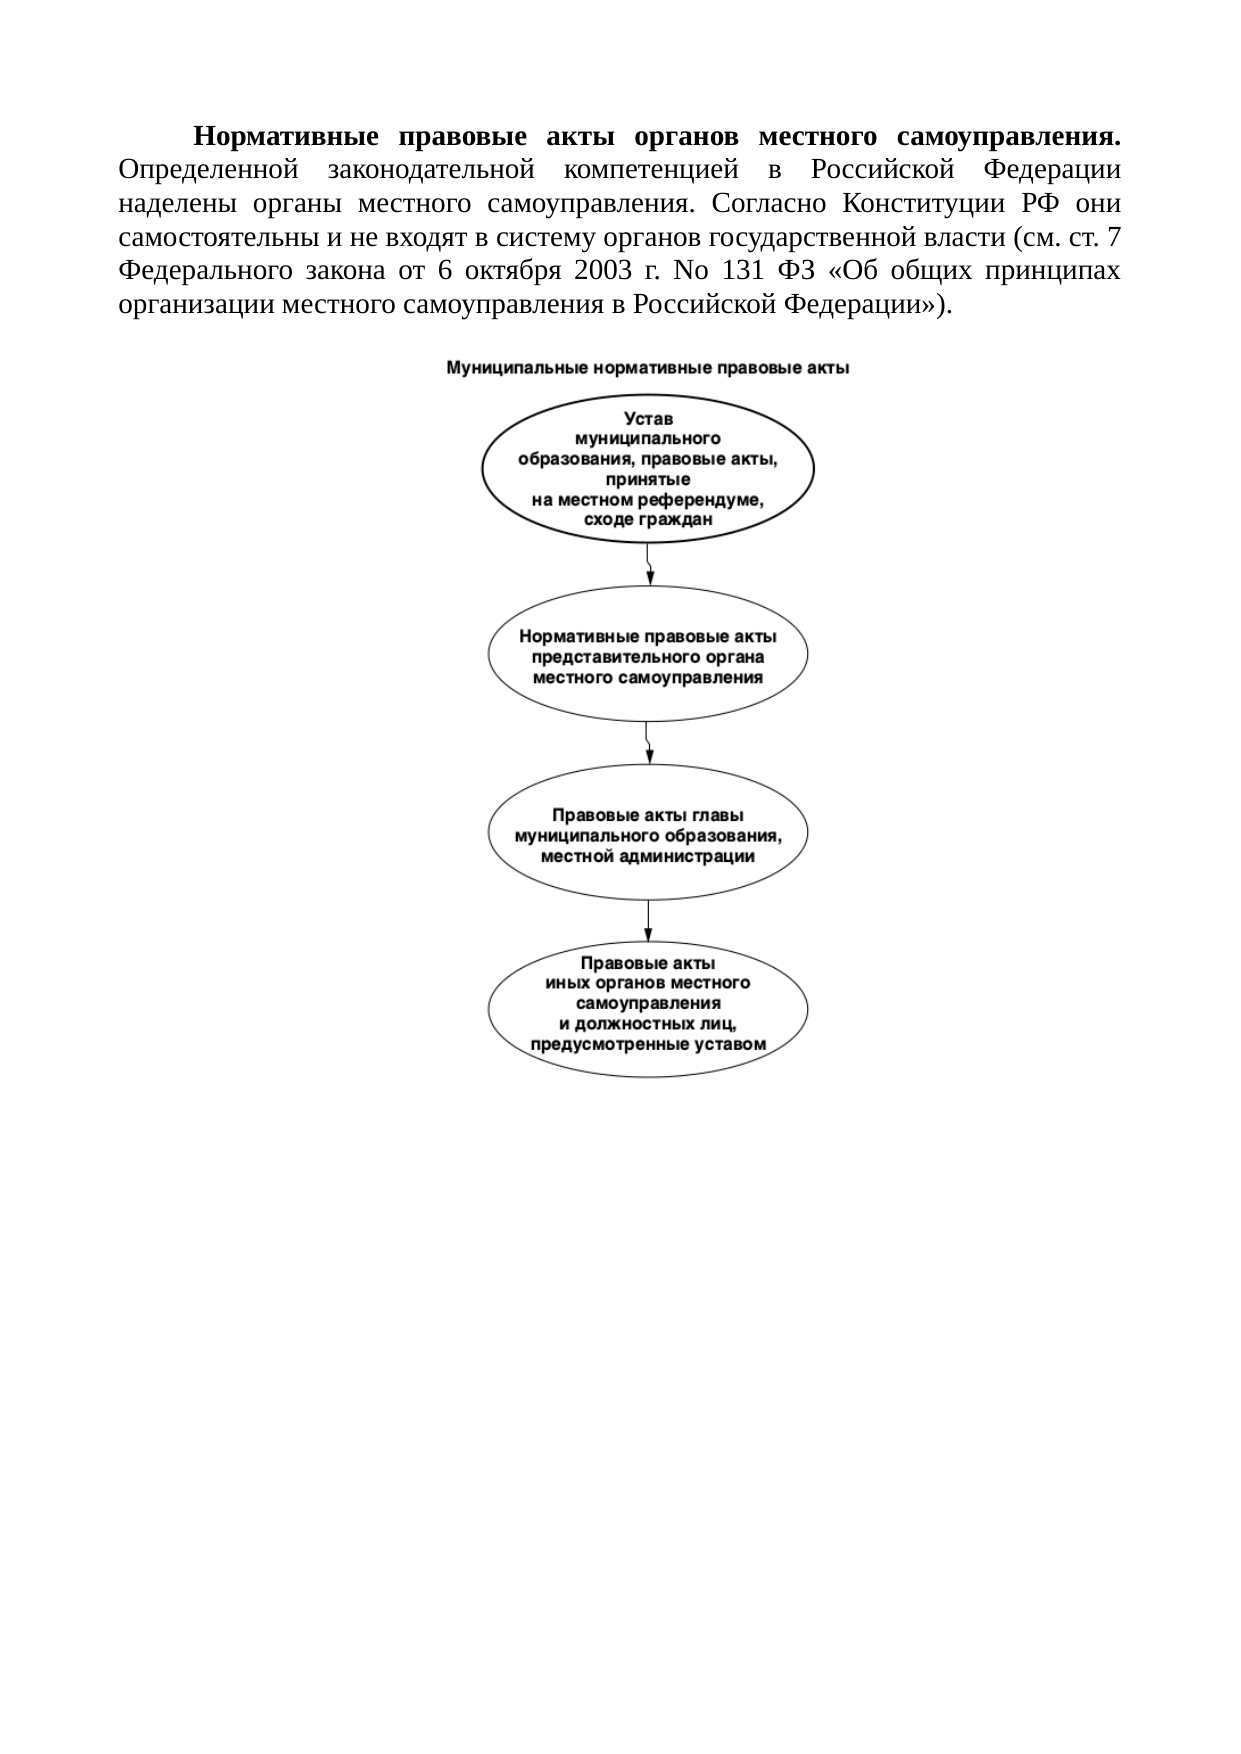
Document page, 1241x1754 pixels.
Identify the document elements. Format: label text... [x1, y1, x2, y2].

picture [343, 352, 897, 1124]
text Нормативные правовые акты органов местного самоуправления. Определенной законодательной компетенцией в Российской Федерации наделены органы местного самоуправления. Согласно Конституции РФ они самостоятельны и не входят в систему органов государственной власти (см. ст. 7 Федерального закона от 6 октября 2003 г. No 131 ФЗ «Об общих принципах организации местного самоуправления в Российской Федерации»). [118, 118, 1122, 319]
